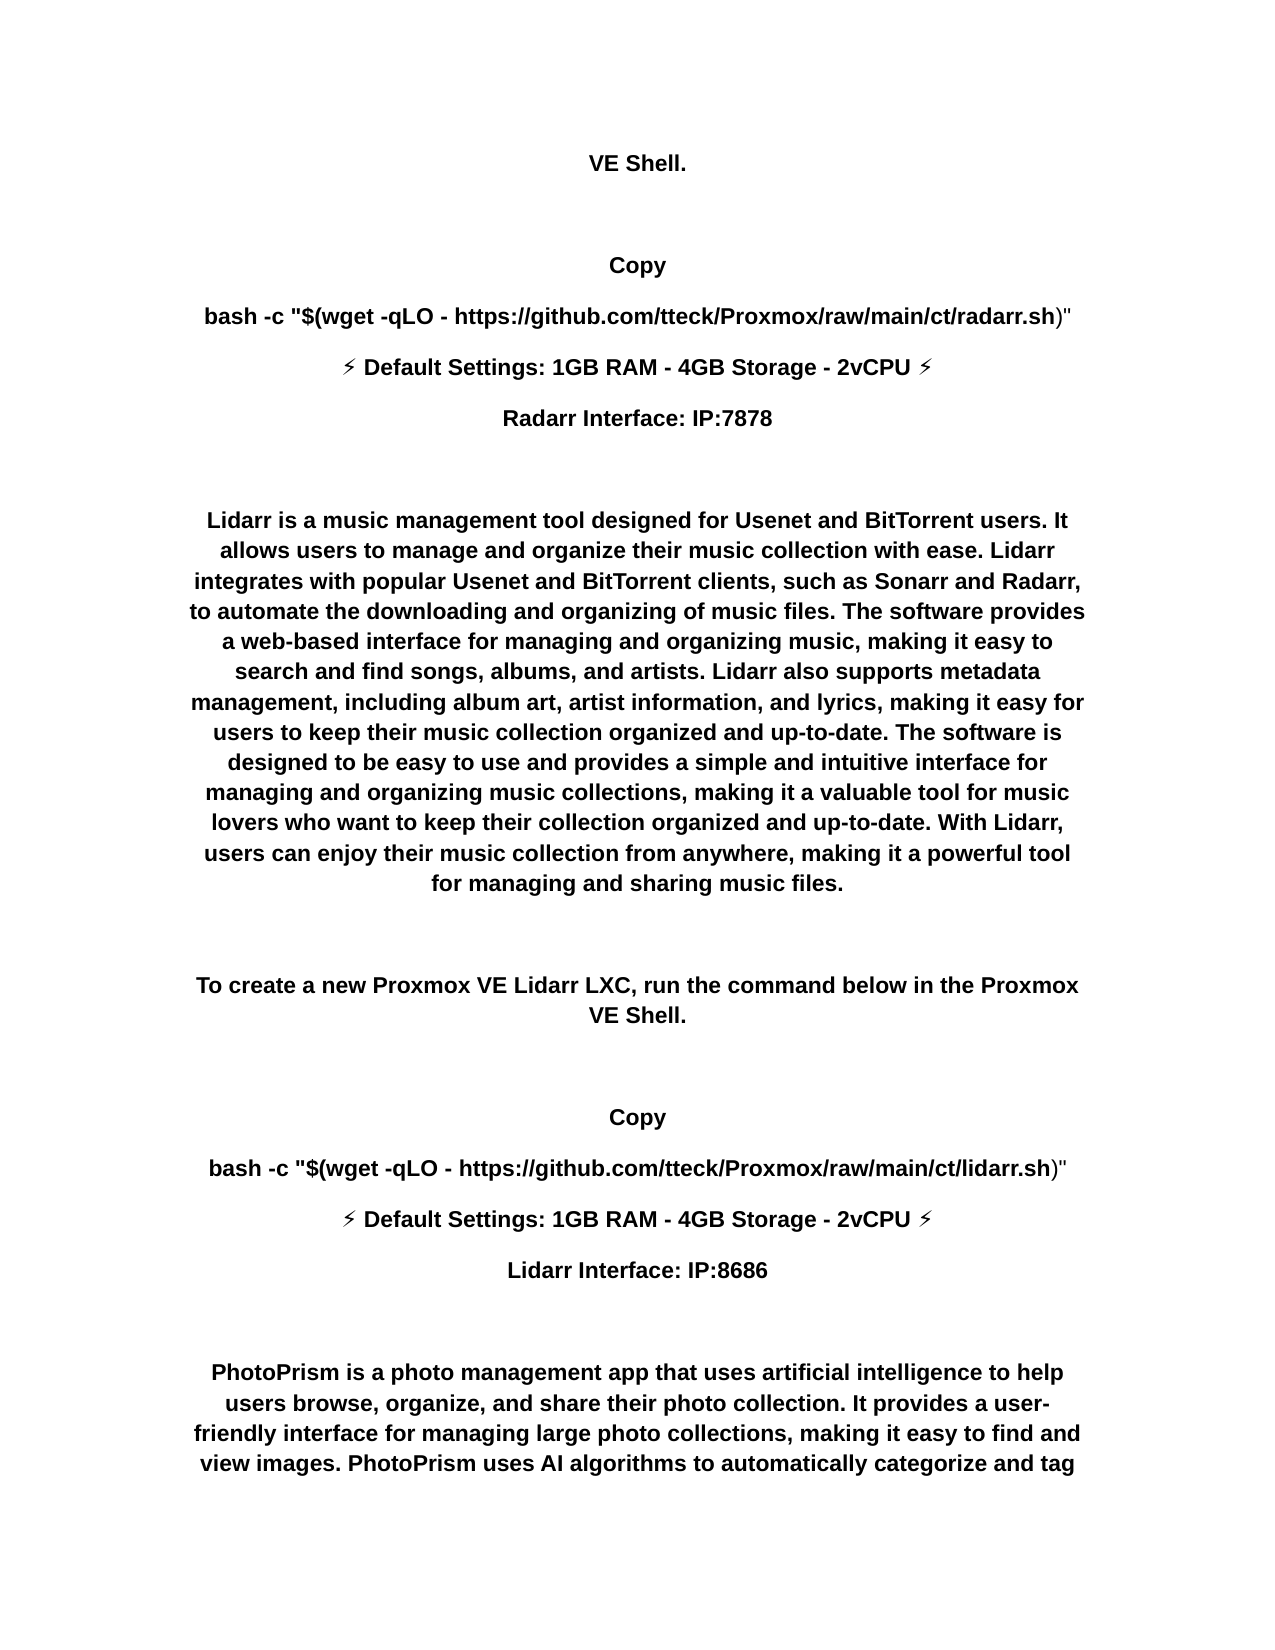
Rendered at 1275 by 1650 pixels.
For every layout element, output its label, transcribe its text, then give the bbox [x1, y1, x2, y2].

text bash -c "$(wget -qLO - https://github.com/tteck/Proxmox/raw/main/ct/radarr.sh)" [187, 303, 1087, 329]
text Radarr Interface: IP:7878 [187, 405, 1087, 432]
text To create a new Proxmox VE Lidarr LXC, run the command below in the Proxmox VE Shell. [187, 972, 1087, 1028]
text bash -c "$(wget -qLO - https://github.com/tteck/Proxmox/raw/main/ct/lidarr.sh)" [187, 1155, 1087, 1182]
text ⚡ Default Settings: 1GB RAM - 4GB Storage - 2vCPU ⚡ [187, 1206, 1087, 1233]
text ⚡ Default Settings: 1GB RAM - 4GB Storage - 2vCPU ⚡ [187, 354, 1087, 381]
text PhotoPrism is a photo management app that uses artificial intelligence to help users browse, organize, and share their photo collection. It provides a user-friendly interface for managing large photo collections, making it easy to find and view images. PhotoPrism uses AI algorithms to automatically categorize and tag [187, 1359, 1087, 1476]
text VE Shell. [187, 150, 1087, 176]
text Lidarr Interface: IP:8686 [187, 1257, 1087, 1284]
text Copy [187, 1104, 1087, 1131]
text Copy [187, 252, 1087, 278]
text Lidarr is a music management tool designed for Usenet and BitTorrent users. It allows users to manage and organize their music collection with ease. Lidarr integrates with popular Usenet and BitTorrent clients, such as Sonarr and Radarr, to automate the downloading and organizing of music files. The software provides a web-based interface for managing and organizing music, making it easy to search and find songs, albums, and artists. Lidarr also supports metadata management, including album art, artist information, and lyrics, making it easy for users to keep their music collection organized and up-to-date. The software is designed to be easy to use and provides a simple and intuitive interface for managing and organizing music collections, making it a valuable tool for music lovers who want to keep their collection organized and up-to-date. With Lidarr, users can enjoy their music collection from anywhere, making it a powerful tool for managing and sharing music files. [187, 507, 1087, 896]
